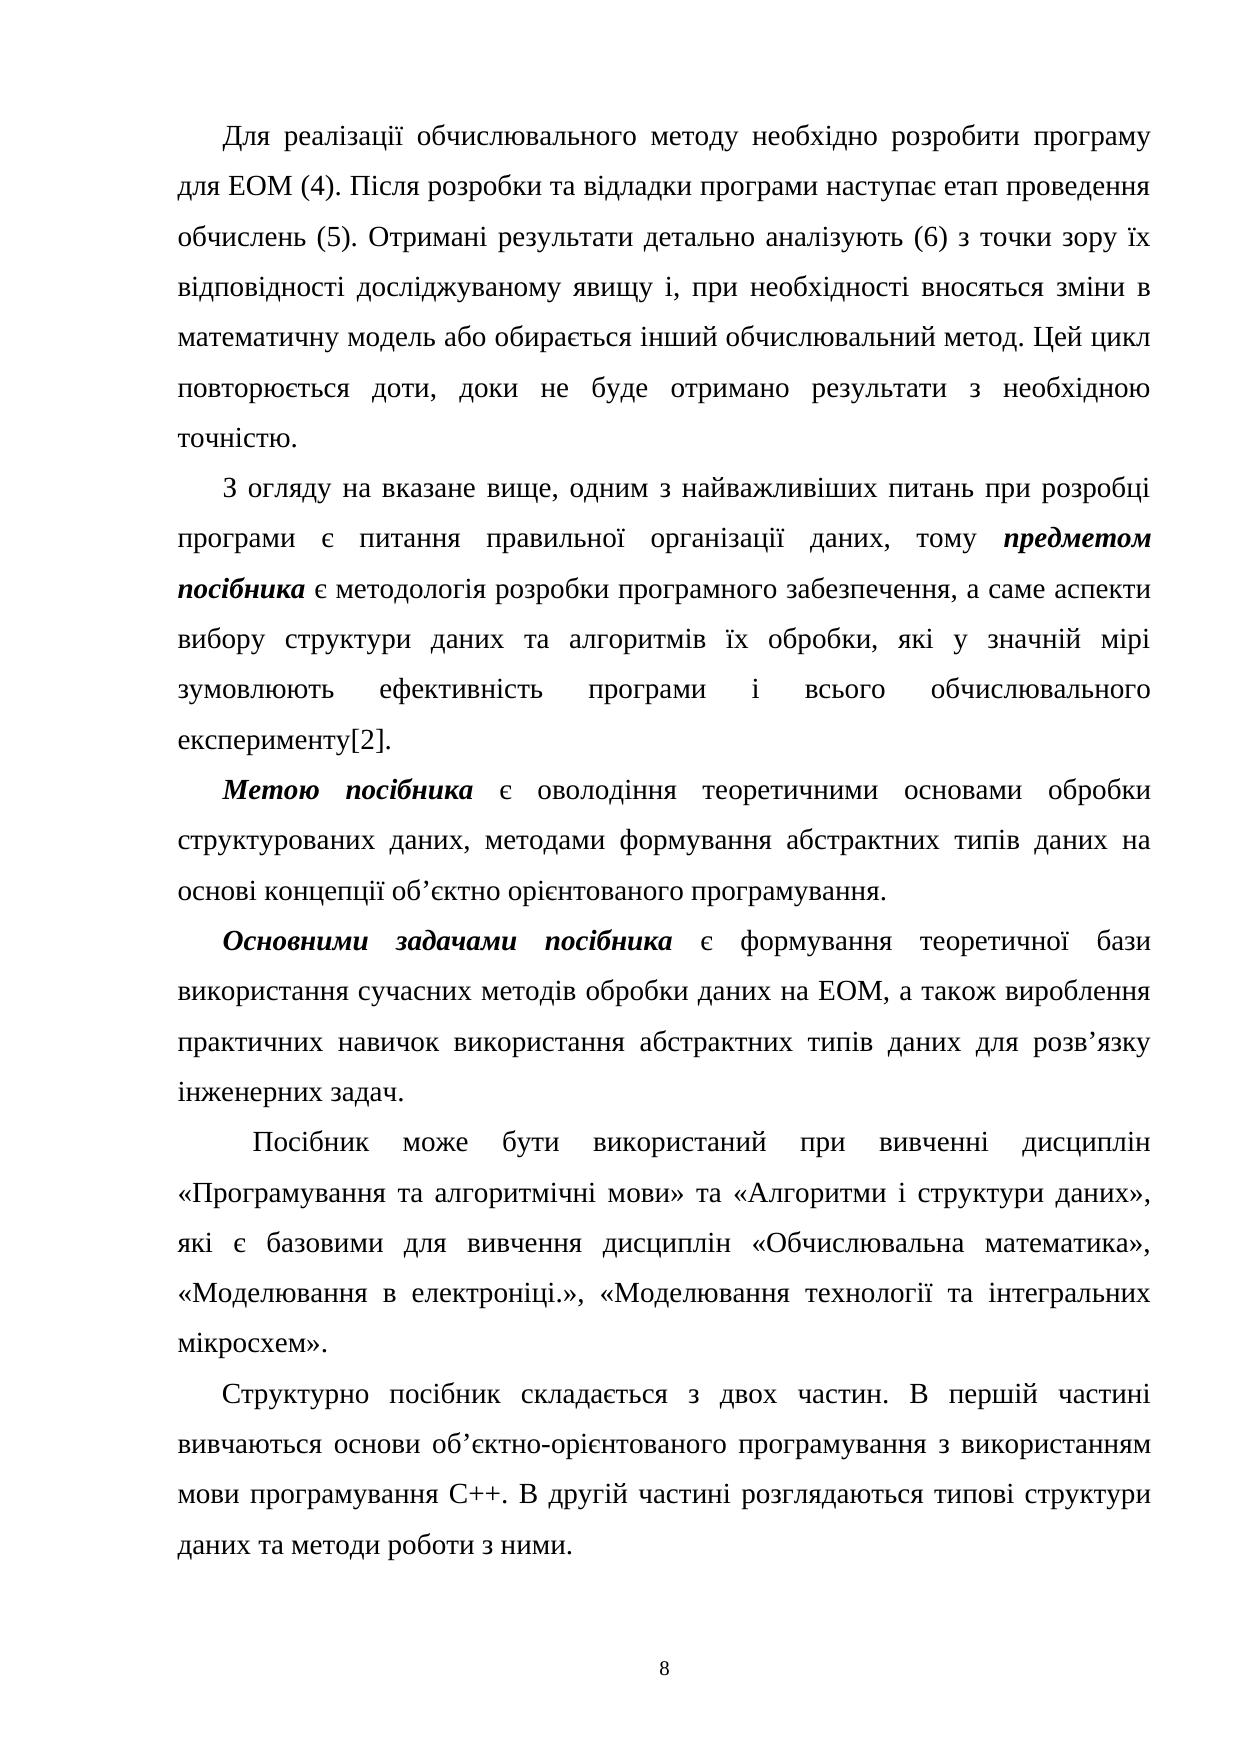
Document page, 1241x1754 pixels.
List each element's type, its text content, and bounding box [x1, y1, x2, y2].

text Основними задачами посібника є формування теоретичної бази використання сучасних методів обробки даних на ЕОМ, а також вироблення практичних навичок використання абстрактних типів даних для розв’язку інженерних задач. [177, 923, 1152, 1108]
text Структурно посібник складається з двох частин. В першій частині вивчаються основи об’єктно-орієнтованого програмування з використанням мови програмування С++. В другій частині розглядаються типові структури даних та методи роботи з ними. [177, 1376, 1152, 1560]
text Для реалізації обчислювального методу необхідно розробити програму для ЕОМ (4). Після розробки та відладки програми наступає етап проведення обчислень (5). Отримані результати детально аналізують (6) з точки зору їх відповідності досліджуваному явищу і, при необхідності вносяться зміни в математичну модель або обирається інший обчислювальний метод. Цей цикл повторюється доти, доки не буде отримано результати з необхідною точністю. [177, 118, 1152, 453]
text Посібник може бути використаний при вивченні дисциплін «Програмування та алгоритмічні мови» та «Алгоритми і структури даних», які є базовими для вивчення дисциплін «Обчислювальна математика», «Моделювання в електроніці.», «Моделювання технології та інтегральних мікросхем». [177, 1124, 1152, 1359]
text З огляду на вказане вище, одним з найважливіших питань при розробці програми є питання правильної організації даних, тому предметом посібника є методологія розробки програмного забезпечення, а саме аспекти вибору структури даних та алгоритмів їх обробки, які у значній мірі зумовлюють ефективність програми і всього обчислювального експерименту[2.]. [177, 470, 1152, 755]
text Метою посібника є оволодіння теоретичними основами обробки структурованих даних, методами формування абстрактних типів даних на основі концепції об’єктно орієнтованого програмування. [177, 772, 1152, 906]
